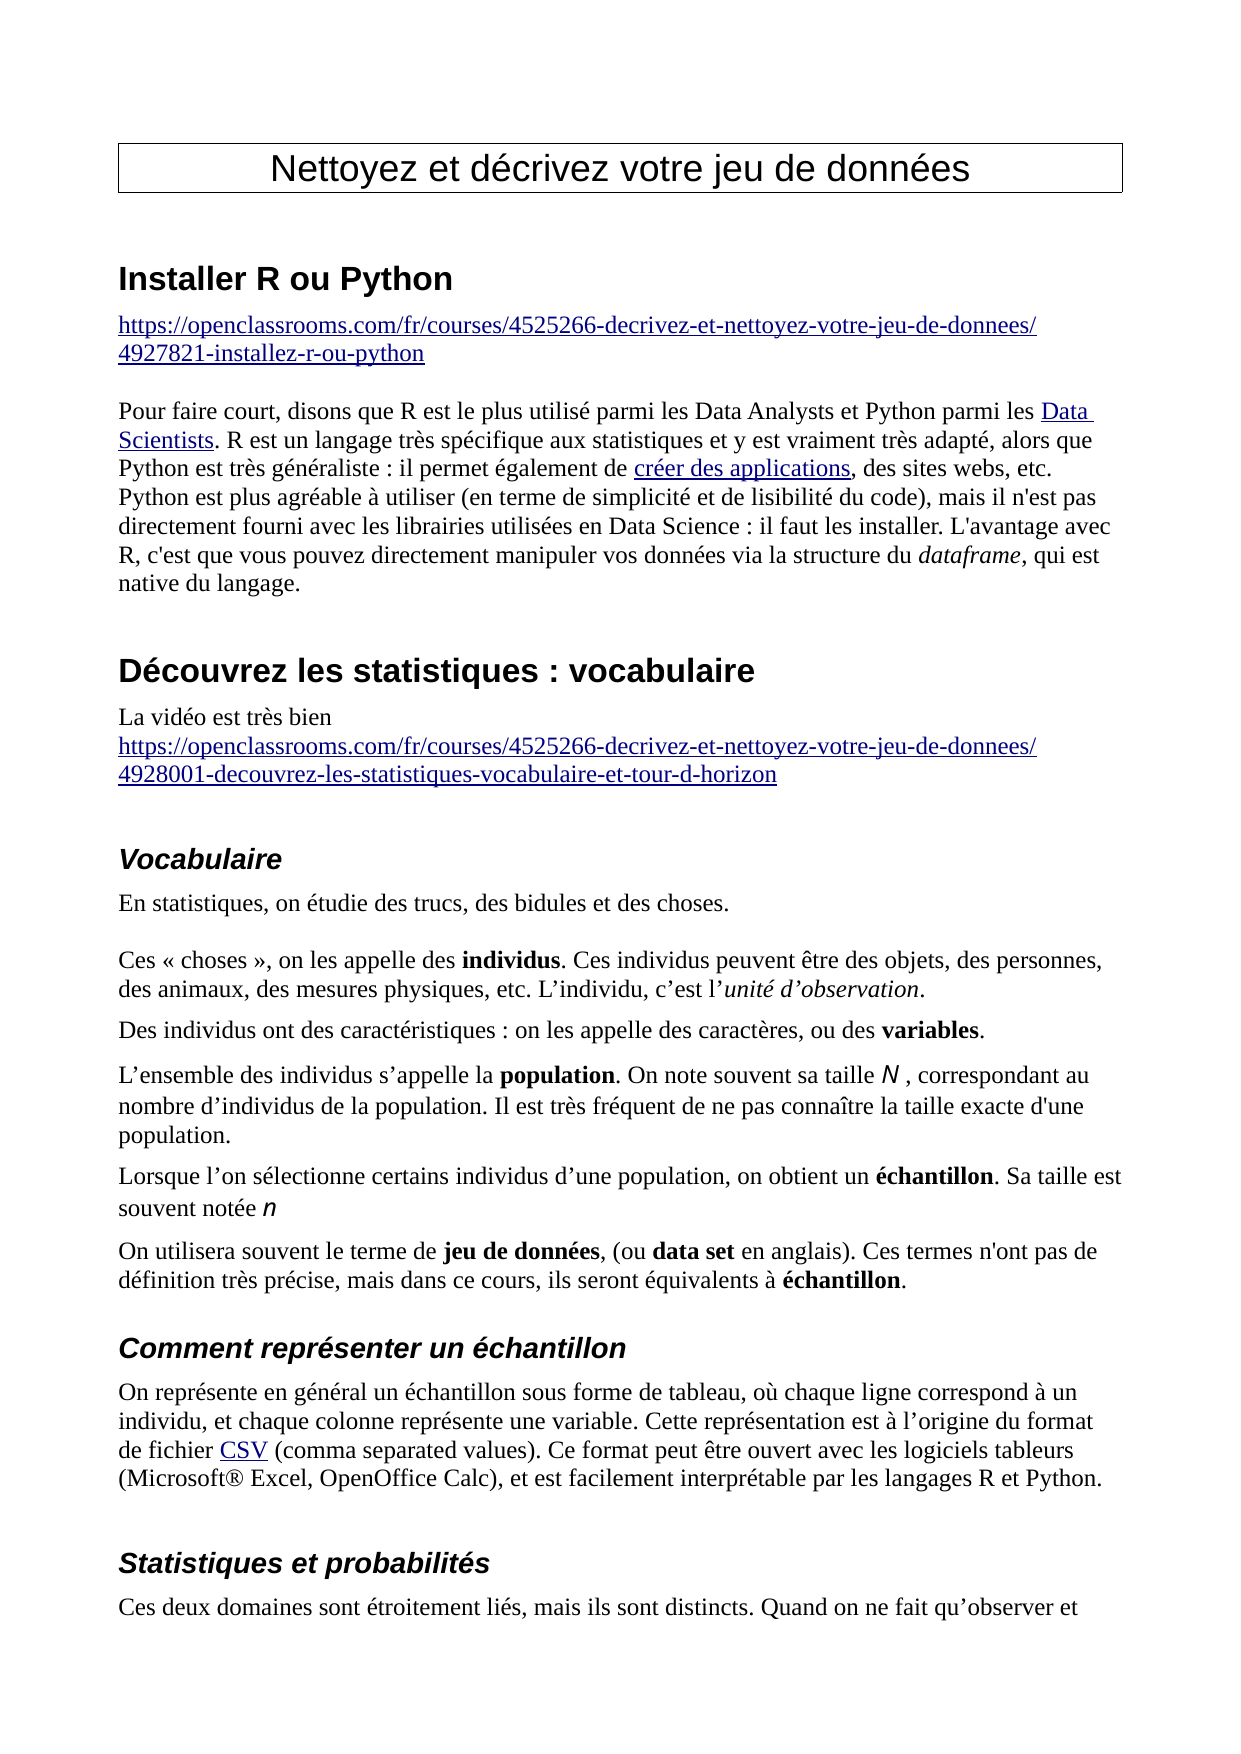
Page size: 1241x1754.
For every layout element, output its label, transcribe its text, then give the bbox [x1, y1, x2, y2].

text On utilisera souvent le terme de jeu de données, (ou data set en anglais). Ces termes n'ont pas de définition très précise, mais dans ce cours, ils seront équivalents à échantillon. [118, 1236, 1122, 1294]
text On représente en général un échantillon sous forme de tableau, où chaque ligne correspond à un individu, et chaque colonne représente une variable. Cette représentation est à l’origine du format de fichier CSV (comma separated values). Ce format peut être ouvert avec les logiciels tableurs (Microsoft® Excel, OpenOffice Calc), et est facilement interprétable par les langages R et Python. [118, 1377, 1122, 1492]
subtitle Vocabulaire [118, 842, 1122, 876]
text En statistiques, on étudie des trucs, des bidules et des choses. [118, 888, 1122, 917]
subtitle Nettoyez et décrivez votre jeu de données [119, 144, 1122, 192]
text Lorsque l’on sélectionne certains individus d’une population, on obtient un échantillon. Sa taille est souvent notée n [118, 1161, 1122, 1224]
text Pour faire court, disons que R est le plus utilisé parmi les Data Analysts et Python parmi les Data Scientists. R est un langage très spécifique aux statistiques et y est vraiment très adapté, alors que Python est très généraliste : il permet également de créer des applications, des sites webs, etc. Python est plus agréable à utiliser (en terme de simplicité et de lisibilité du code), mais il n'est pas directement fourni avec les librairies utilisées en Data Science : il faut les installer. L'avantage avec R, c'est que vous pouvez directement manipuler vos données via la structure du dataframe, qui est native du langage. [118, 396, 1122, 597]
subtitle Découvrez les statistiques : vocabulaire [118, 651, 1122, 689]
subtitle Installer R ou Python [118, 258, 1122, 297]
text Ces « choses », on les appelle des individus. Ces individus peuvent être des objets, des personnes, des animaux, des mesures physiques, etc. L’individu, c’est l’unité d’observation. [118, 946, 1122, 1003]
subtitle Comment représenter un échantillon [118, 1331, 1122, 1365]
text https://openclassrooms.com/fr/courses/4525266-decrivez-et-nettoyez-votre-jeu-de-donnees/4928001-decouvrez-les-statistiques-vocabulaire-et-tour-d-horizon [118, 731, 1122, 788]
text https://openclassrooms.com/fr/courses/4525266-decrivez-et-nettoyez-votre-jeu-de-donnees/4927821-installez-r-ou-python [118, 310, 1122, 367]
subtitle Statistiques et probabilités [118, 1546, 1122, 1579]
text Des individus ont des caractéristiques : on les appelle des caractères, ou des variables. [118, 1016, 1122, 1044]
text L’ensemble des individus s’appelle la population. On note souvent sa taille N , correspondant au nombre d’individus de la population. Il est très fréquent de ne pas connaître la taille exacte d'une population. [118, 1057, 1122, 1148]
text La vidéo est très bien [118, 702, 1122, 731]
text Ces deux domaines sont étroitement liés, mais ils sont distincts. Quand on ne fait qu’observer et [118, 1592, 1122, 1621]
